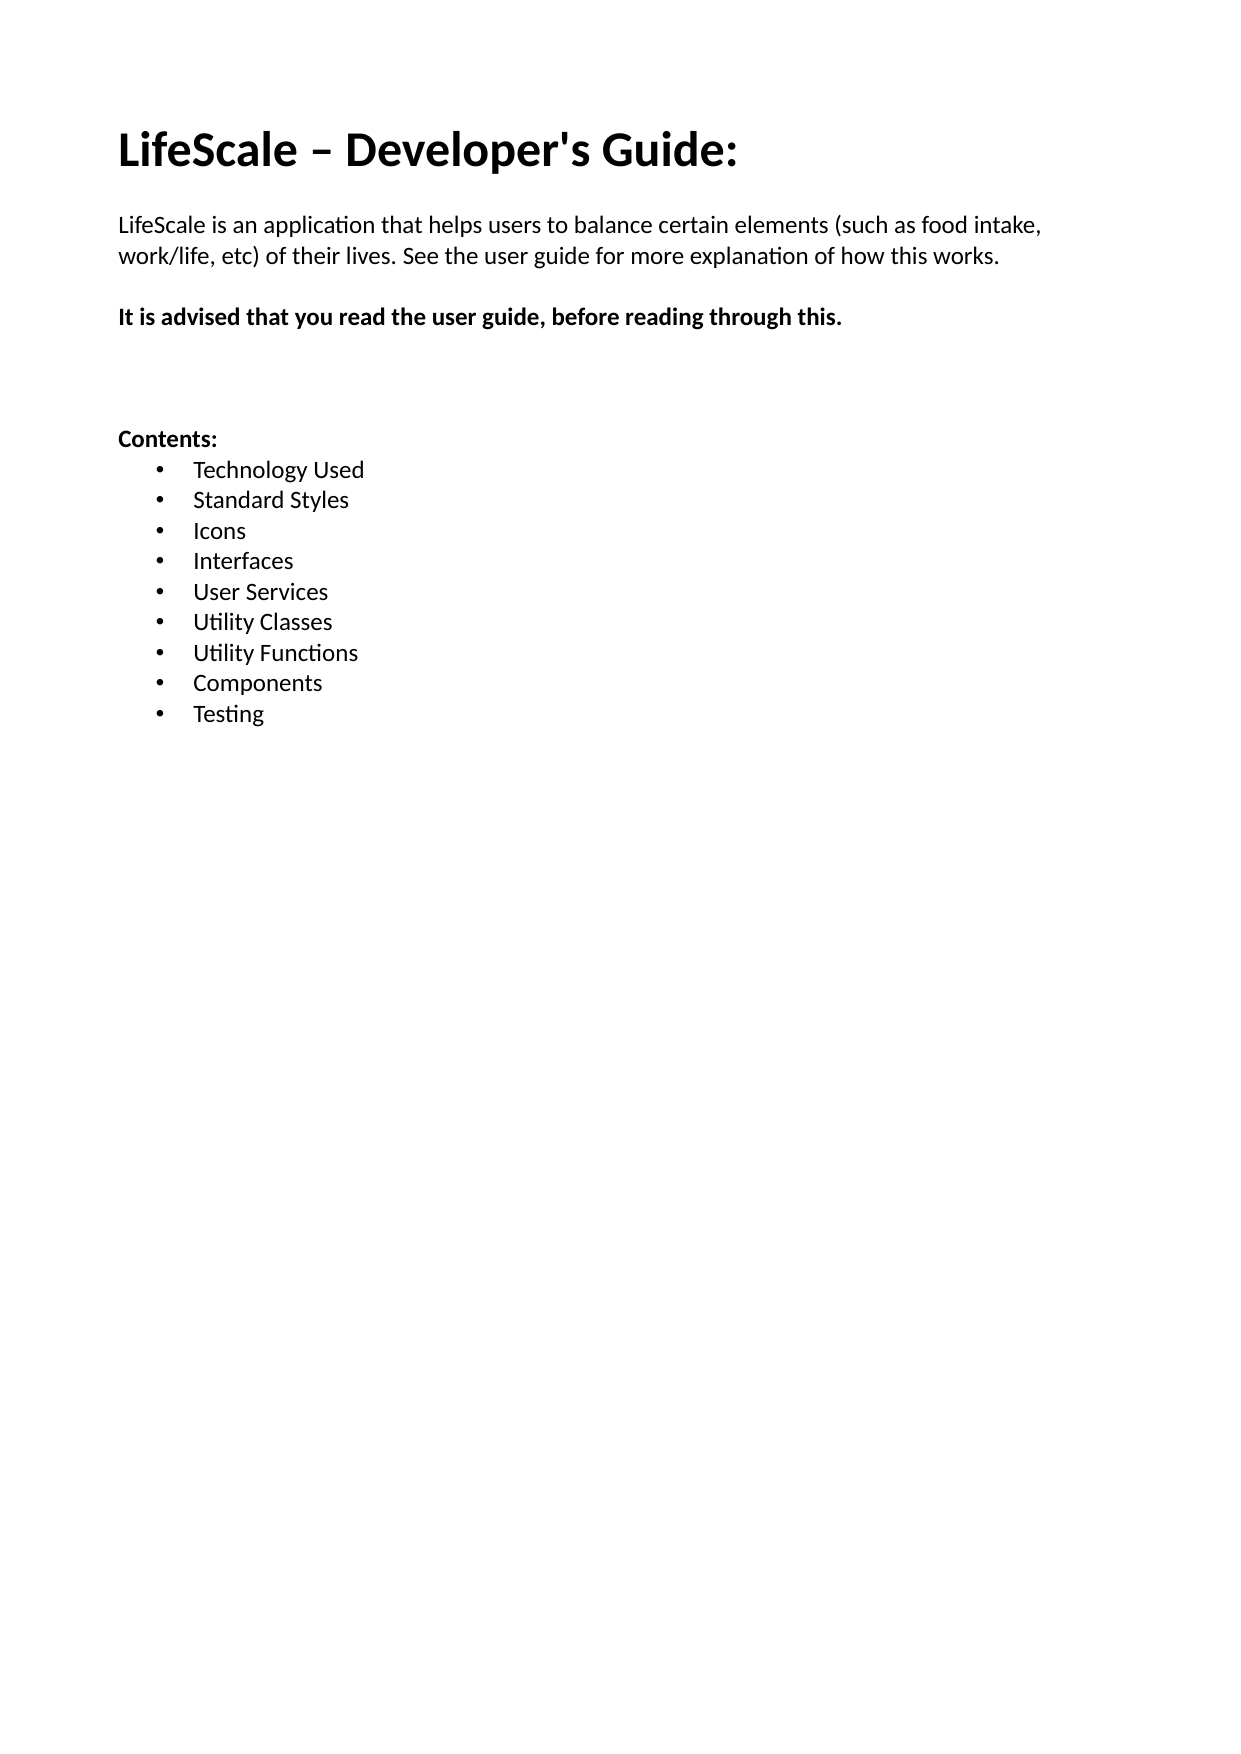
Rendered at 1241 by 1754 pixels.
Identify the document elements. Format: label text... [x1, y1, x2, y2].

list Utility Functions [156, 637, 1122, 667]
text Contents: [118, 423, 1122, 454]
list Technology Used [156, 454, 1122, 484]
text LifeScale – Developer's Guide: [118, 118, 1122, 179]
list Standard Styles [156, 484, 1122, 515]
list Testing [156, 698, 1122, 728]
text LifeScale is an application that helps users to balance certain elements (such as food intake, work/life, etc) of their lives. See the user guide for more explanation of how this works. [118, 210, 1122, 271]
list Icons [156, 515, 1122, 545]
list Utility Classes [156, 606, 1122, 637]
list Interfaces [156, 545, 1122, 576]
list Components [156, 667, 1122, 698]
text It is advised that you read the user guide, before reading through this. [118, 301, 1122, 332]
list User Services [156, 576, 1122, 606]
